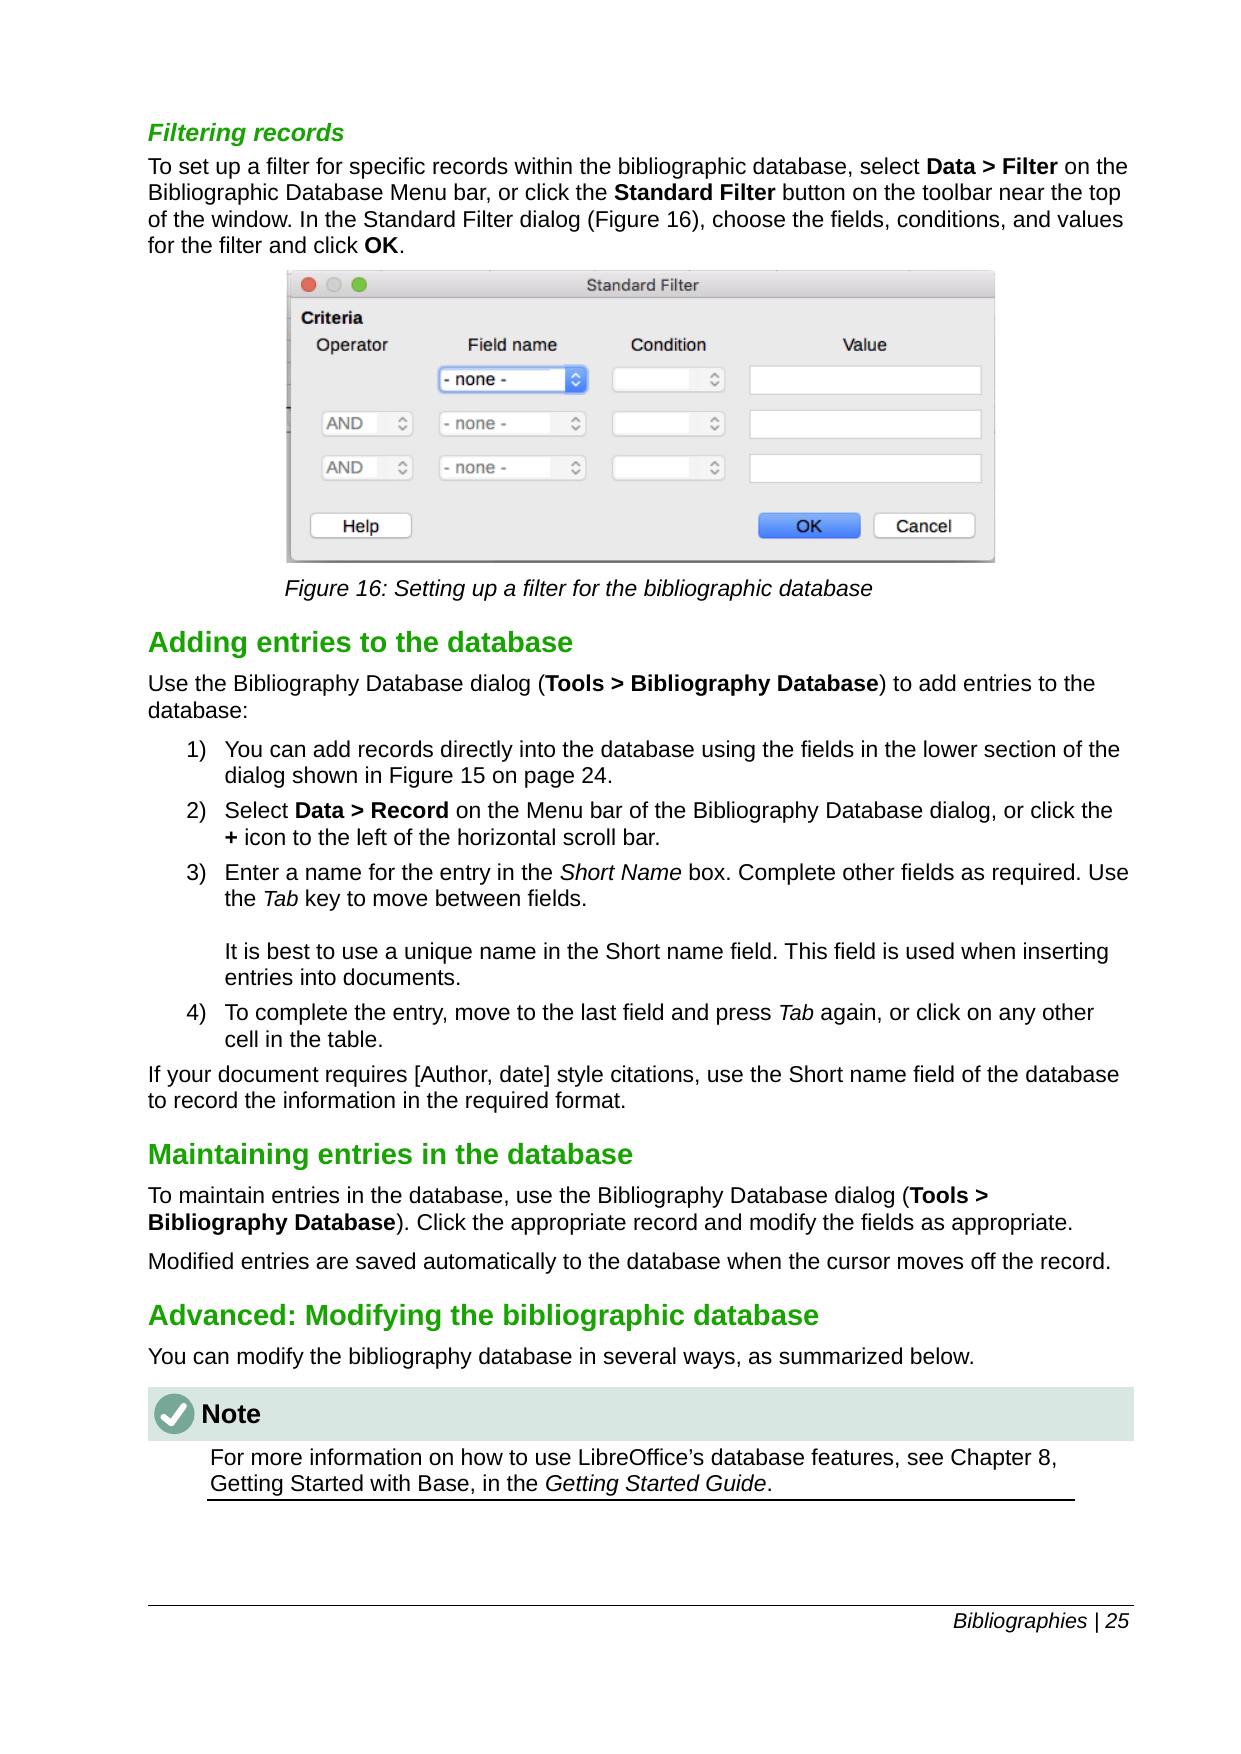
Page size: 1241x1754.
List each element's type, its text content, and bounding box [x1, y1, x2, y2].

text If your document requires [Author, date] style citations, use the Short name field of the database to record the information in the required format. [148, 1061, 1134, 1113]
picture [286, 270, 996, 563]
text Modified entries are saved automatically to the database when the cursor moves off the record. [148, 1248, 1134, 1274]
list Select Data > Record on the Menu bar of the Bibliography Database dialog, or click the + icon to the left of the horizontal scroll bar. [207, 797, 1134, 850]
text You can modify the bibliography database in several ways, as summarized below. [148, 1343, 1134, 1369]
list To complete the entry, move to the last field and press Tab again, or click on any other cell in the table. [207, 999, 1134, 1052]
text Figure 16: Setting up a filter for the bibliographic database [284, 575, 997, 601]
text To maintain entries in the database, use the Bibliography Database dialog (Tools > Bibliography Database). Click the appropriate record and modify the fields as appropriate. [148, 1182, 1134, 1235]
subtitle Maintaining entries in the database [148, 1137, 1134, 1171]
subtitle Filtering records [148, 118, 1134, 147]
text To set up a filter for specific records within the bibliographic database, select Data > Filter on the Bibliographic Database Menu bar, or click the Standard Filter button on the toolbar near the top of the window. In the Standard Filter dialog (Figure 16), choose the fields, conditions, and values for the filter and click OK. [148, 153, 1134, 258]
subtitle Adding entries to the database [148, 625, 1134, 658]
subtitle Note [148, 1387, 1134, 1441]
list You can add records directly into the database using the fields in the lower section of the dialog shown in Figure 15 on page 24. [207, 736, 1134, 788]
subtitle Advanced: Modifying the bibliographic database [148, 1298, 1134, 1331]
text For more information on how to use LibreOffice’s database features, see Chapter 8, Getting Started with Base, in the Getting Started Guide. [207, 1441, 1075, 1499]
list Enter a name for the entry in the Short Name box. Complete other fields as required. Use the Tab key to move between fields. It is best to use a unique name in the Short name field. This field is used when inserting entries into documents. [207, 859, 1134, 990]
list Use the Bibliography Database dialog (Tools > Bibliography Database) to add entries to the database: [148, 670, 1134, 723]
